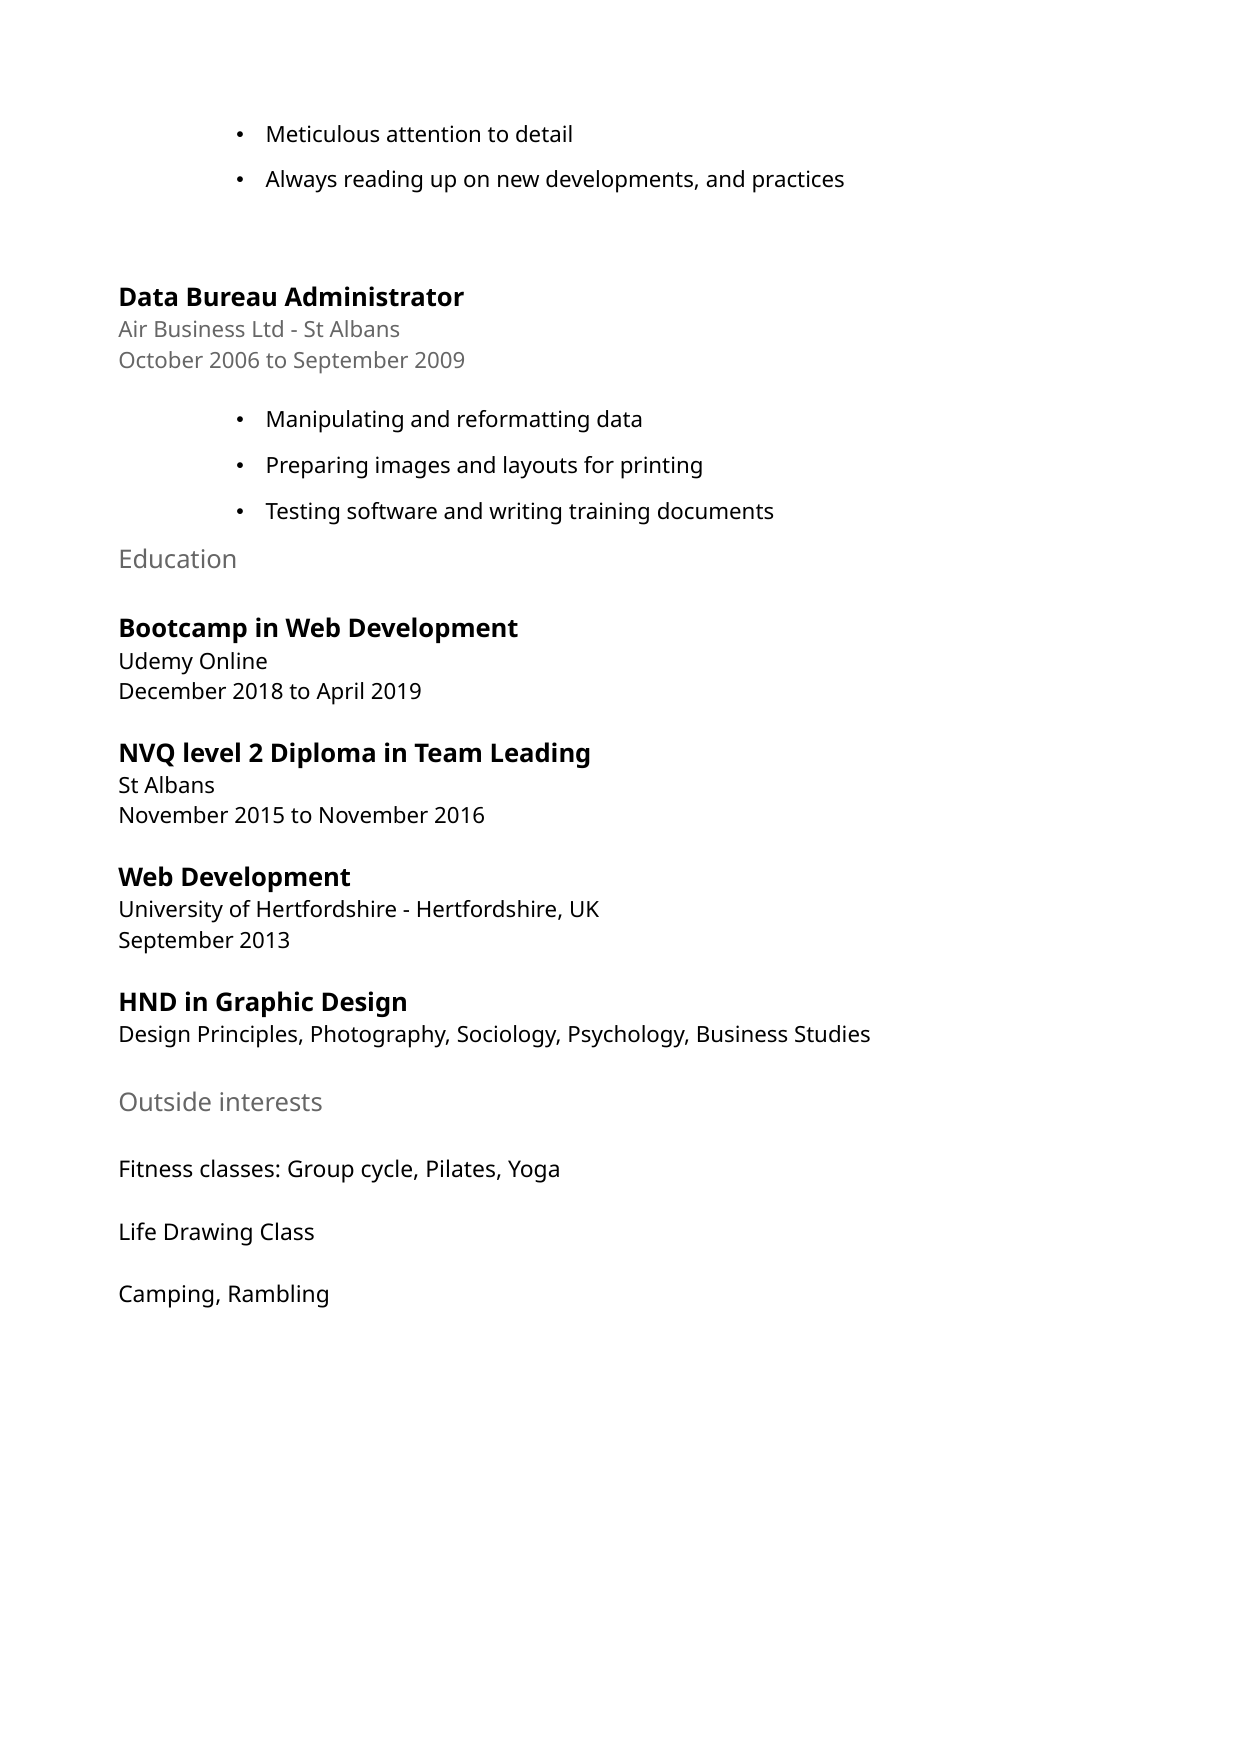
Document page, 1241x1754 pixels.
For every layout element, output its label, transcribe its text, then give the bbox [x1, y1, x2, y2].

list Testing software and writing training documents [236, 495, 1122, 526]
text Data Bureau Administrator [118, 279, 1122, 314]
text Design Principles, Photography, Sociology, Psychology, Business Studies [118, 1018, 1122, 1049]
text September 2013 [118, 924, 1122, 955]
text Outside interests [118, 1084, 1122, 1118]
text Fitness classes: Group cycle, Pilates, Yoga [118, 1153, 1122, 1184]
list Meticulous attention to detail [236, 118, 1122, 148]
text NVQ level 2 Diploma in Team Leading [118, 735, 1122, 770]
list Preparing images and layouts for printing [236, 450, 1122, 480]
text Web Development [118, 859, 1122, 894]
list Always reading up on new developments, and practices [236, 164, 1122, 194]
text Education [118, 541, 1122, 576]
text October 2006 to September 2009 [118, 344, 1122, 374]
text Bootcamp in Web Development [118, 611, 1122, 645]
text University of Hertfordshire - Hertfordshire, UK [118, 894, 1122, 924]
text HND in Graphic Design [118, 984, 1122, 1018]
list Manipulating and reformatting data [236, 404, 1122, 434]
text Life Drawing Class [118, 1216, 1122, 1247]
text Air Business Ltd - St Albans [118, 314, 1122, 344]
text St Albans [118, 770, 1122, 800]
text November 2015 to November 2016 [118, 800, 1122, 831]
text December 2018 to April 2019 [118, 676, 1122, 706]
text Udemy Online [118, 645, 1122, 676]
text Camping, Rambling [118, 1278, 1122, 1309]
